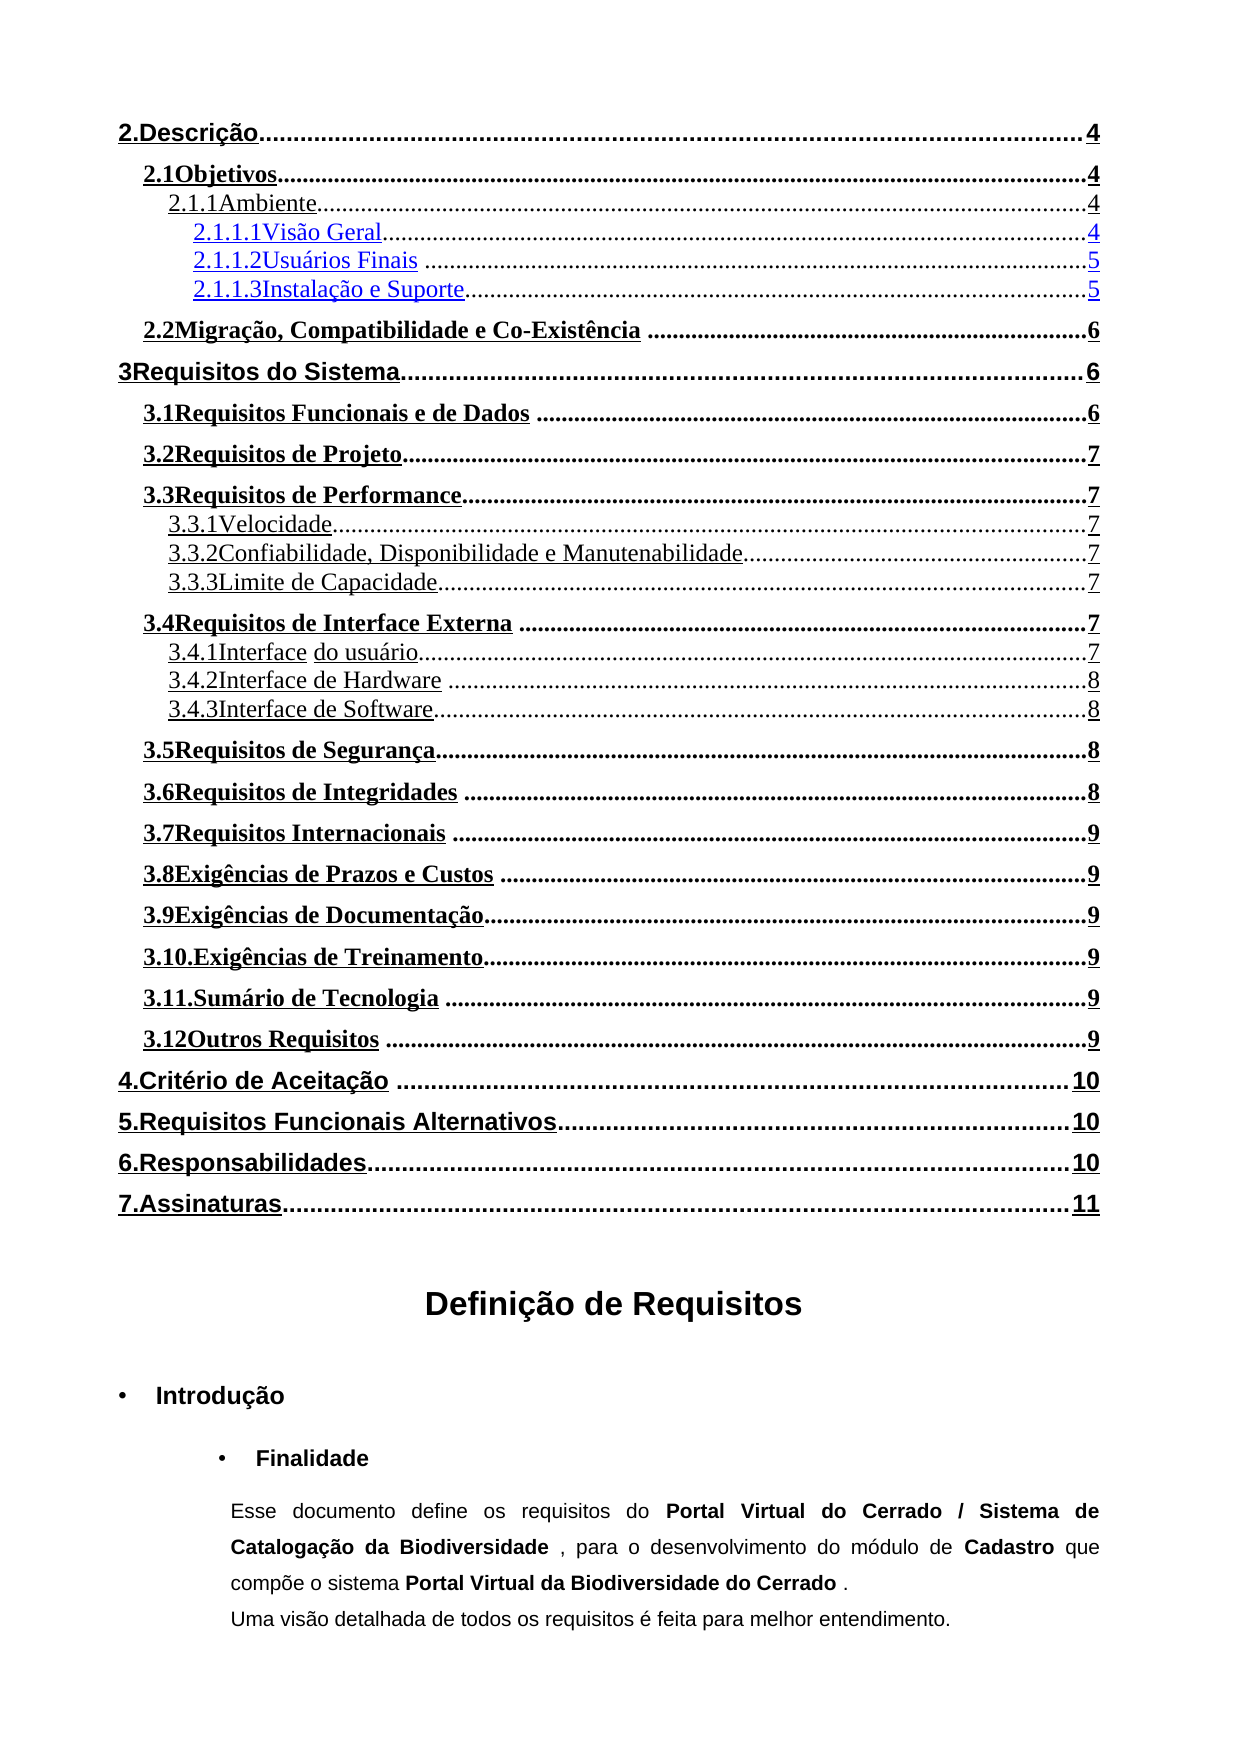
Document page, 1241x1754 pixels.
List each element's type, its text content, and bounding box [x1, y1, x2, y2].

text 6.Responsabilidades 10 [118, 1148, 1100, 1177]
text 2.2Migração, Compatibilidade e Co-Existência 6 [143, 316, 1100, 344]
text 3Requisitos do Sistema 6 [118, 357, 1100, 386]
list Finalidade [218, 1444, 1100, 1471]
text 3.12Outros Requisitos 9 [143, 1024, 1100, 1053]
text 3.4.2Interface de Hardware 8 [168, 666, 1100, 694]
text 3.7Requisitos Internacionais 9 [143, 818, 1100, 847]
text 3.3Requisitos de Performance 7 [143, 481, 1100, 509]
text 3.8Exigências de Prazos e Custos 9 [143, 859, 1100, 888]
text 2.1.1.2Usuários Finais 5 [193, 246, 1100, 274]
text 2.1Objetivos 4 [143, 159, 1100, 188]
text 3.5Requisitos de Segurança 8 [143, 736, 1100, 764]
text 3.4Requisitos de Interface Externa 7 [143, 608, 1100, 637]
text 2.1.1.3Instalação e Suporte 5 [193, 274, 1100, 303]
text 3.4.1Interface do usuário 7 [168, 637, 1100, 666]
text 4.Critério de Aceitação 10 [118, 1066, 1100, 1094]
list Introdução [118, 1381, 1100, 1410]
text 3.11.Sumário de Tecnologia 9 [143, 983, 1100, 1012]
text 3.3.1Velocidade 7 [168, 509, 1100, 538]
text Definição de Requisitos [118, 1284, 1100, 1322]
text 2.1.1Ambiente 4 [168, 188, 1100, 217]
text Esse documento define os requisitos do Portal Virtual do Cerrado / Sistema de Catalogação da Biodiversidade , para o desenvolvimento do módulo de Cadastro que compõe o sistema Portal Virtual da Biodiversidade do Cerrado . [230, 1499, 1100, 1595]
text 3.3.2Confiabilidade, Disponibilidade e Manutenabilidade 7 [168, 538, 1100, 567]
text 2.Descrição 4 [118, 118, 1100, 147]
text 2.1.1.1Visão Geral 4 [193, 217, 1100, 246]
text 3.1Requisitos Funcionais e de Dados 6 [143, 398, 1100, 427]
text 3.2Requisitos de Projeto 7 [143, 439, 1100, 468]
text 3.4.3Interface de Software 8 [168, 694, 1100, 723]
text 3.3.3Limite de Capacidade 7 [168, 567, 1100, 596]
text 3.9Exigências de Documentação 9 [143, 901, 1100, 929]
text 3.6Requisitos de Integridades 8 [143, 777, 1100, 806]
text 5.Requisitos Funcionais Alternativos 10 [118, 1107, 1100, 1136]
text 7.Assinaturas 11 [118, 1189, 1100, 1218]
text Uma visão detalhada de todos os requisitos é feita para melhor entendimento. [230, 1607, 1100, 1631]
text 3.10.Exigências de Treinamento 9 [143, 942, 1100, 971]
